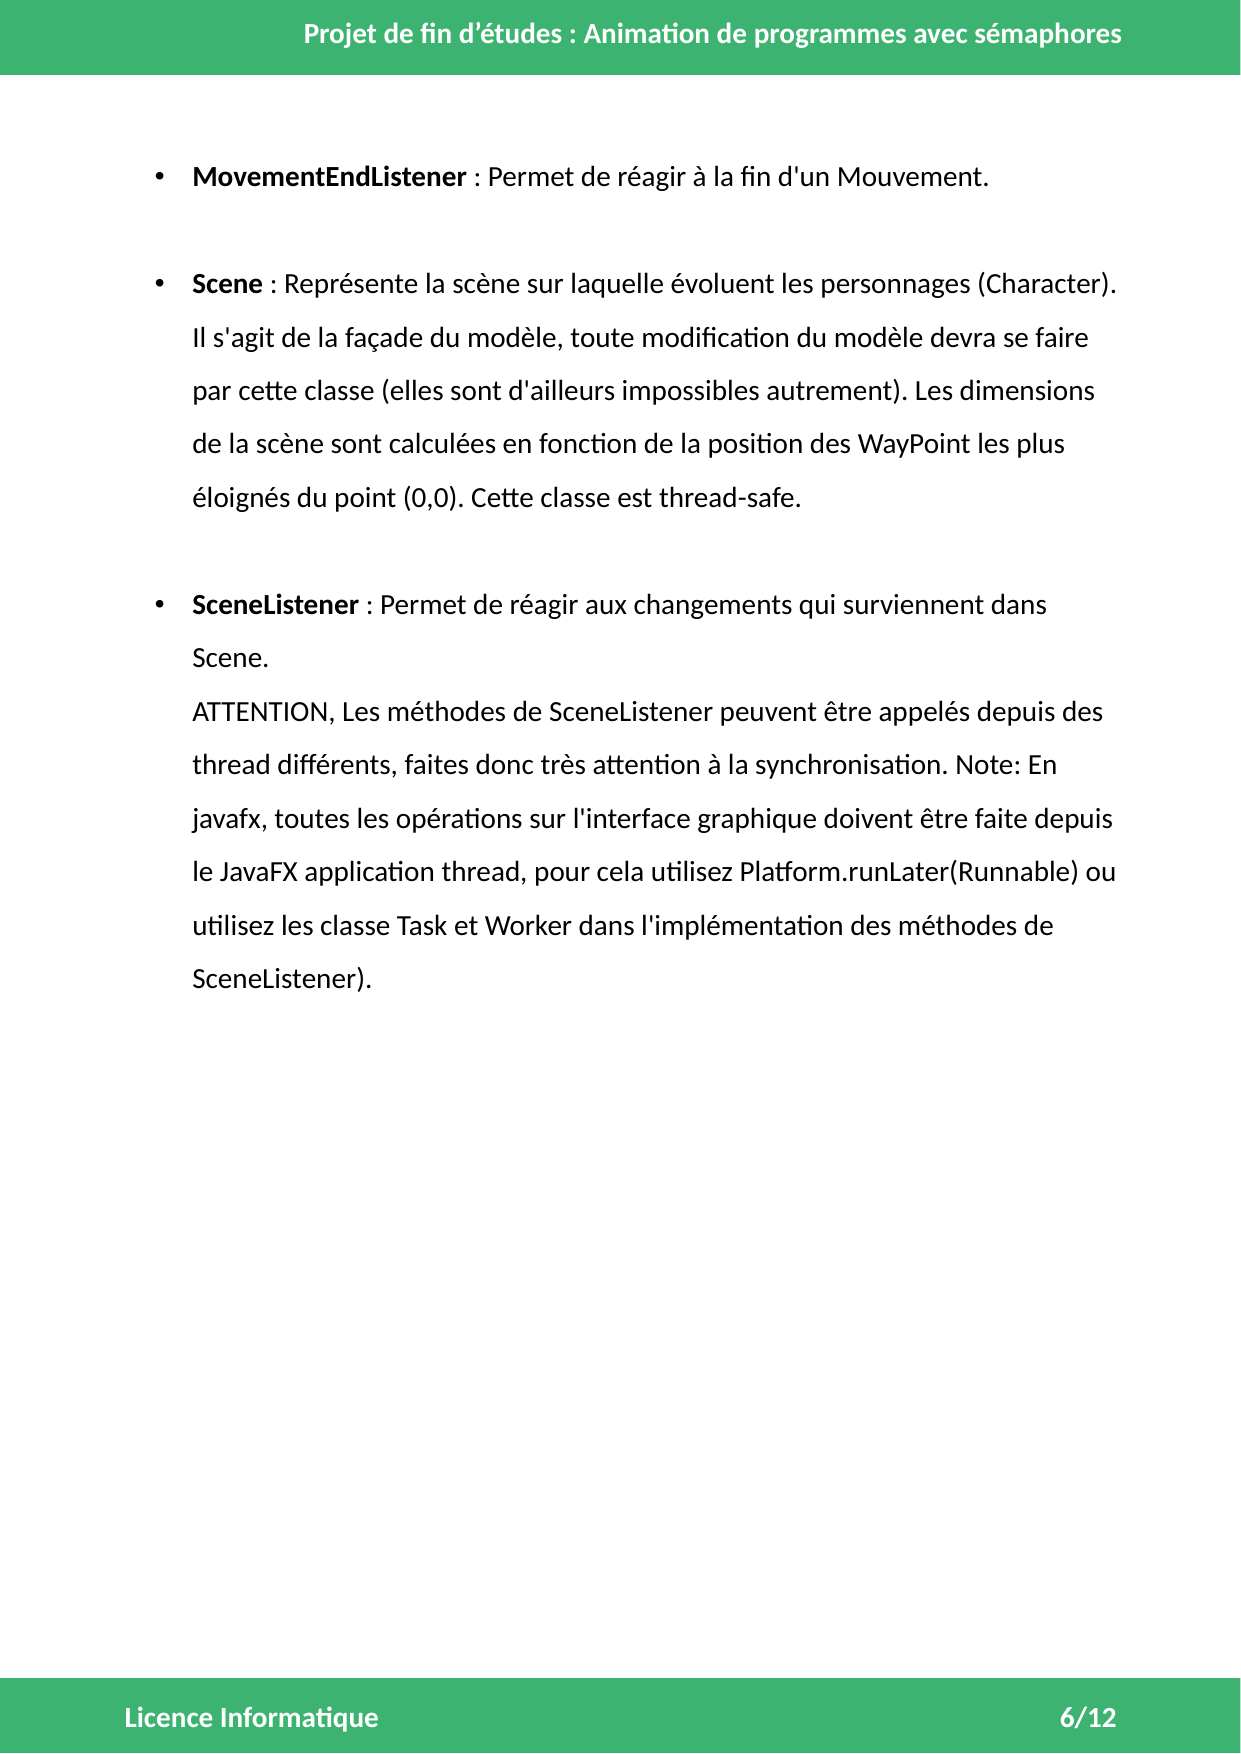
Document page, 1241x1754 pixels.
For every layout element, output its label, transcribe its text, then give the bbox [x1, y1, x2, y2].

list SceneListener : Permet de réagir aux changements qui surviennent dans Scene. [37, 586, 1241, 675]
list ATTENTION, Les méthodes de SceneListener peuvent être appelés depuis des thread différents, faites donc très attention à la synchronisation. Note: En javafx, toutes les opérations sur l'interface graphique doivent être faite depuis le JavaFX application thread, pour cela utilisez Platform.runLater(Runnable) ou utilisez les classe Task et Worker dans l'implémentation des méthodes de SceneListener). [37, 693, 1241, 996]
list Scene : Représente la scène sur laquelle évoluent les personnages (Character). Il s'agit de la façade du modèle, toute modification du modèle devra se faire par cette classe (elles sont d'ailleurs impossibles autrement). Les dimensions de la scène sont calculées en fonction de la position des WayPoint les plus éloignés du point (0,0). Cette classe est thread-safe. [37, 265, 1241, 515]
list MovementEndListener : Permet de réagir à la fin d'un Mouvement. [37, 158, 1241, 194]
